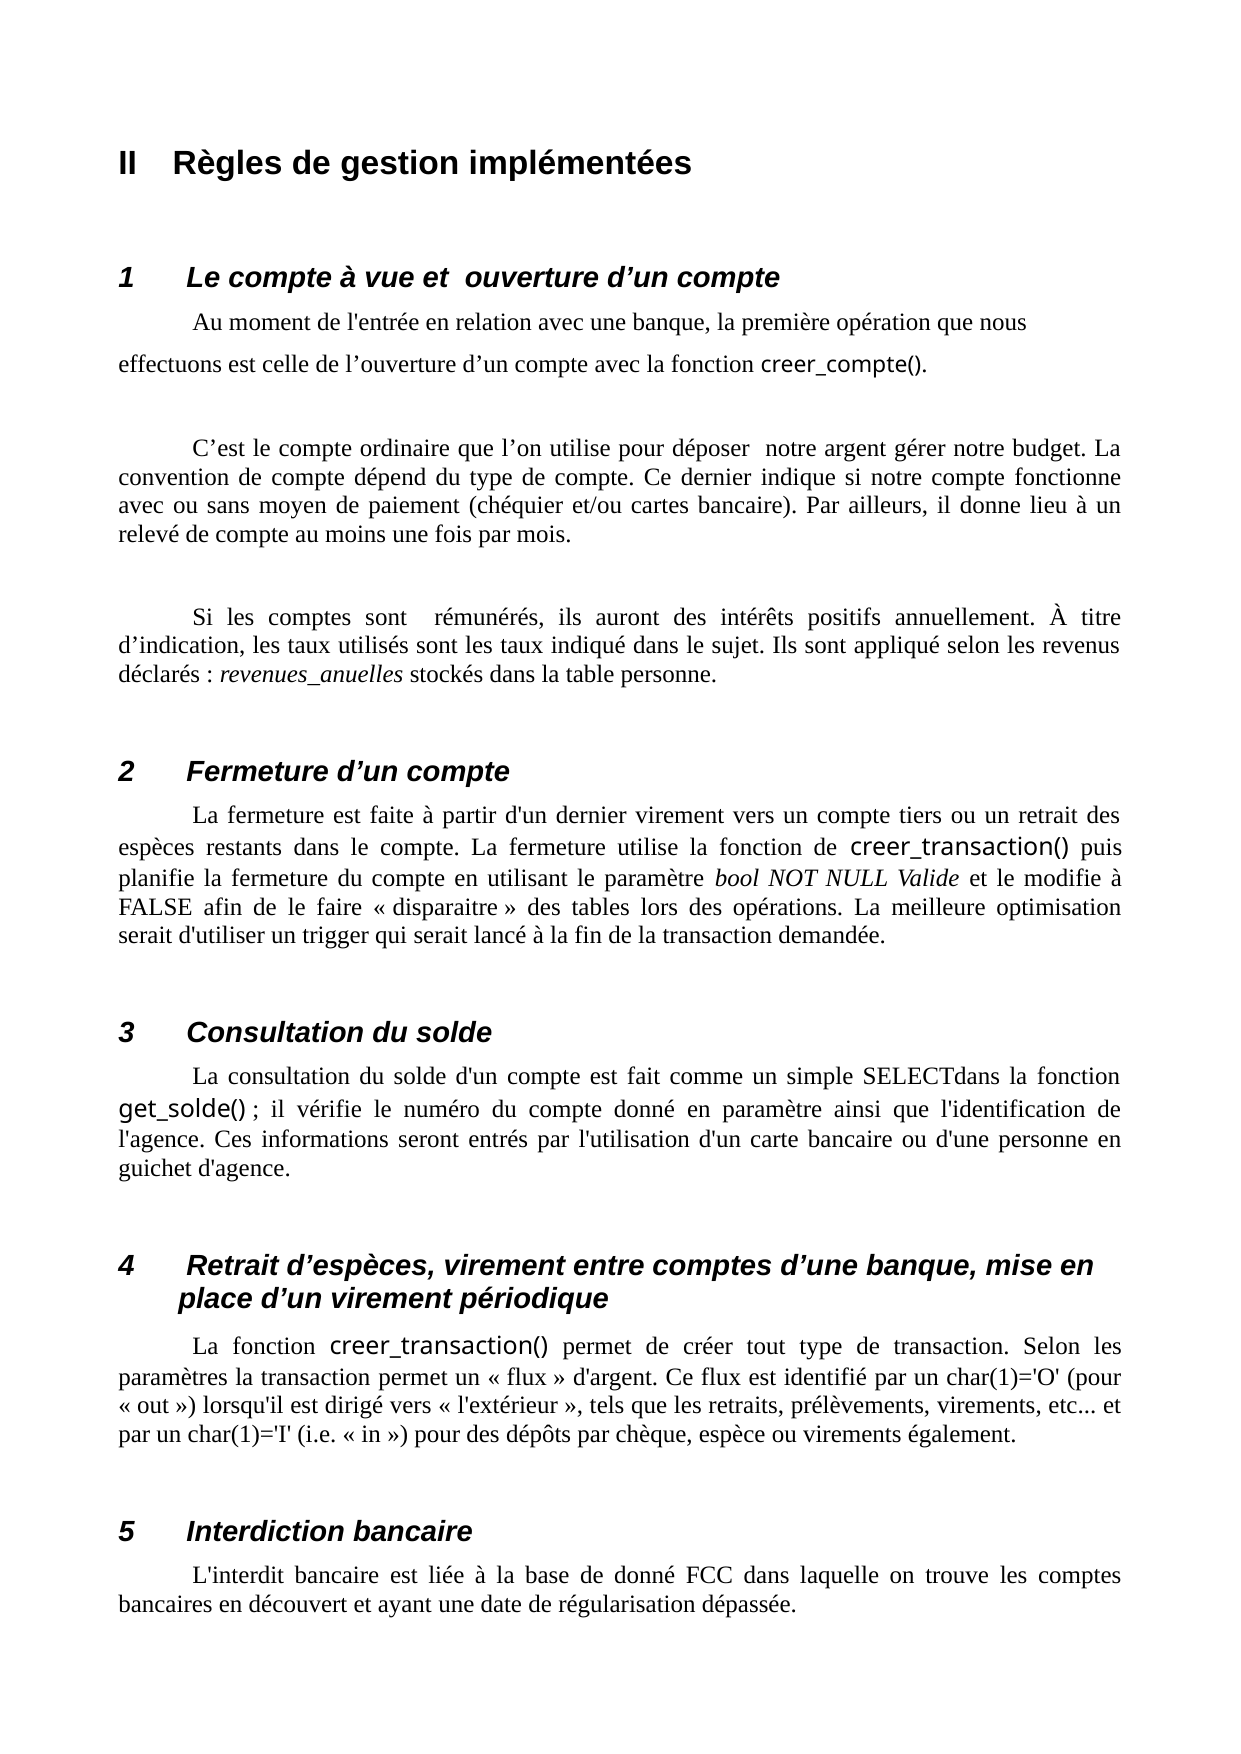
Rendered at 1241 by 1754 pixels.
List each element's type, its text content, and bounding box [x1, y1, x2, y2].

text effectuons est celle de l’ouverture d’un compte avec la fonction creer_compte(). [118, 348, 1122, 379]
subtitle Fermeture d’un compte [118, 754, 1122, 788]
subtitle Règles de gestion implémentées [118, 143, 1122, 182]
text C’est le compte ordinaire que l’on utilise pour déposer notre argent gérer notre budget. La convention de compte dépend du type de compte. Ce dernier indique si notre compte fonctionne avec ou sans moyen de paiement (chéquier et/ou cartes bancaire). Par ailleurs, il donne lieu à un relevé de compte au moins une fois par mois. [118, 433, 1122, 548]
text La fonction creer_transaction() permet de créer tout type de transaction. Selon les paramètres la transaction permet un « flux » d'argent. Ce flux est identifié par un char(1)='O' (pour « out ») lorsqu'il est dirigé vers « l'extérieur », tels que les retraits, prélèvements, virements, etc... et par un char(1)='I' (i.e. « in ») pour des dépôts par chèque, espèce ou virements également. [118, 1328, 1122, 1448]
text L'interdit bancaire est liée à la base de donné FCC dans laquelle on trouve les comptes bancaires en découvert et ayant une date de régularisation dépassée. [118, 1560, 1122, 1618]
text La fermeture est faite à partir d'un dernier virement vers un compte tiers ou un retrait des espèces restants dans le compte. La fermeture utilise la fonction de creer_transaction() puis planifie la fermeture du compte en utilisant le paramètre bool NOT NULL Valide et le modifie à FALSE afin de le faire « disparaitre » des tables lors des opérations. La meilleure optimisation serait d'utiliser un trigger qui serait lancé à la fin de la transaction demandée. [118, 800, 1122, 949]
subtitle Consultation du solde [118, 1015, 1122, 1049]
subtitle Le compte à vue et ouverture d’un compte [118, 261, 1122, 294]
subtitle Interdiction bancaire [118, 1514, 1122, 1548]
subtitle Retrait d’espèces, virement entre comptes d’une banque, mise en place d’un virement périodique [118, 1248, 1122, 1315]
text La consultation du solde d'un compte est fait comme un simple SELECTdans la fonction get_solde() ; il vérifie le numéro du compte donné en paramètre ainsi que l'identification de l'agence. Ces informations seront entrés par l'utilisation d'un carte bancaire ou d'une personne en guichet d'agence. [118, 1061, 1122, 1182]
text Au moment de l'entrée en relation avec une banque, la première opération que nous [118, 307, 1122, 335]
text Si les comptes sont rémunérés, ils auront des intérêts positifs annuellement. À titre d’indication, les taux utilisés sont les taux indiqué dans le sujet. Ils sont appliqué selon les revenus déclarés : revenues_anuelles stockés dans la table personne. [118, 602, 1122, 688]
